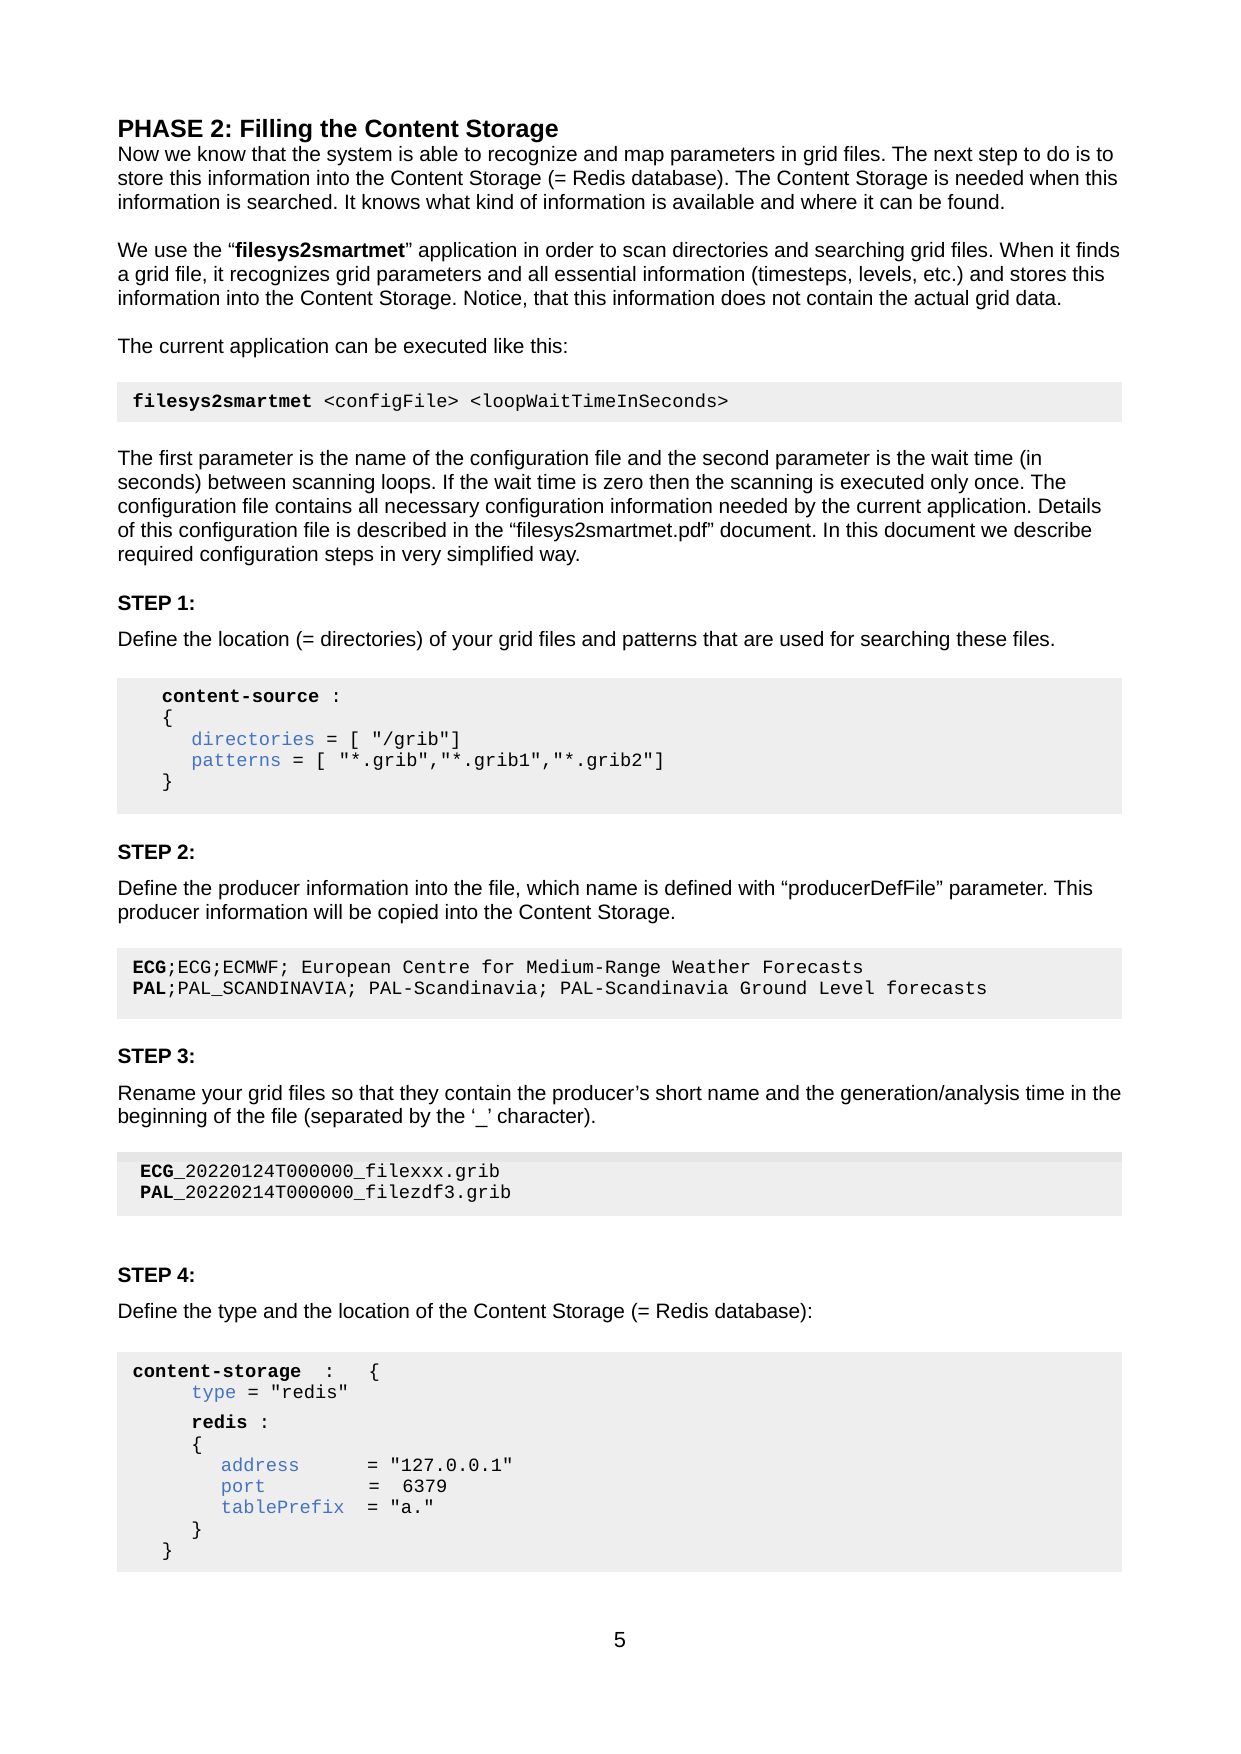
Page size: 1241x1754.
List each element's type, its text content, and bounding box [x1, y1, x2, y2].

text redis : [117, 1413, 1122, 1434]
subtitle STEP 1: [117, 591, 1122, 615]
text ECG;ECG;ECMWF; European Centre for Medium-Range Weather Forecasts [117, 957, 1122, 979]
text Define the producer information into the file, which name is defined with “producerDefFile” parameter. This producer information will be copied into the Content Storage. [117, 876, 1122, 924]
text content-source : [117, 687, 1122, 708]
text { [117, 708, 1122, 729]
text tablePrefix = "a." [117, 1498, 1122, 1519]
text type = "redis" [117, 1383, 1122, 1404]
subtitle STEP 3: [117, 1044, 1122, 1068]
subtitle PHASE 2: Filling the Content Storage [117, 113, 1122, 142]
text { [117, 1434, 1122, 1456]
text Define the location (= directories) of your grid files and patterns that are used for searching these files. [117, 627, 1122, 651]
text Rename your grid files so that they contain the producer’s short name and the generation/analysis time in the beginning of the file (separated by the ‘_’ character). [117, 1080, 1122, 1128]
text } [117, 1519, 1122, 1541]
text ECG_20220124T000000_filexxx.grib [117, 1162, 1122, 1183]
text Now we know that the system is able to recognize and map parameters in grid files. The next step to do is to store this information into the Content Storage (= Redis database). The Content Storage is needed when this information is searched. It knows what kind of information is available and where it can be found. [117, 142, 1122, 214]
text PAL;PAL_SCANDINAVIA; PAL-Scandinavia; PAL-Scandinavia Ground Level forecasts [117, 979, 1122, 1000]
text The first parameter is the name of the configuration file and the second parameter is the wait time (in seconds) between scanning loops. If the wait time is zero then the scanning is executed only once. The configuration file contains all necessary configuration information needed by the current application. Details of this configuration file is described in the “filesys2smartmet.pdf” document. In this document we describe required configuration steps in very simplified way. [117, 446, 1122, 566]
text patterns = [ "*.grib","*.grib1","*.grib2"] [117, 751, 1122, 772]
text address = "127.0.0.1" [117, 1456, 1122, 1477]
text } [117, 772, 1122, 793]
text We use the “filesys2smartmet” application in order to scan directories and searching grid files. When it finds a grid file, it recognizes grid parameters and all essential information (timesteps, levels, etc.) and stores this information into the Content Storage. Notice, that this information does not contain the actual grid data. [117, 238, 1122, 310]
text content-storage : { [117, 1361, 1122, 1383]
text The current application can be executed like this: [117, 334, 1122, 358]
subtitle STEP 2: [117, 839, 1122, 863]
text directories = [ "/grib"] [117, 729, 1122, 751]
text port = 6379 [117, 1477, 1122, 1498]
text } [117, 1541, 1122, 1562]
text PAL_20220214T000000_filezdf3.grib [117, 1183, 1122, 1204]
subtitle STEP 4: [117, 1263, 1122, 1287]
text filesys2smartmet <configFile> <loopWaitTimeInSeconds> [117, 391, 1122, 413]
text Define the type and the location of the Content Storage (= Redis database): [117, 1299, 1122, 1323]
